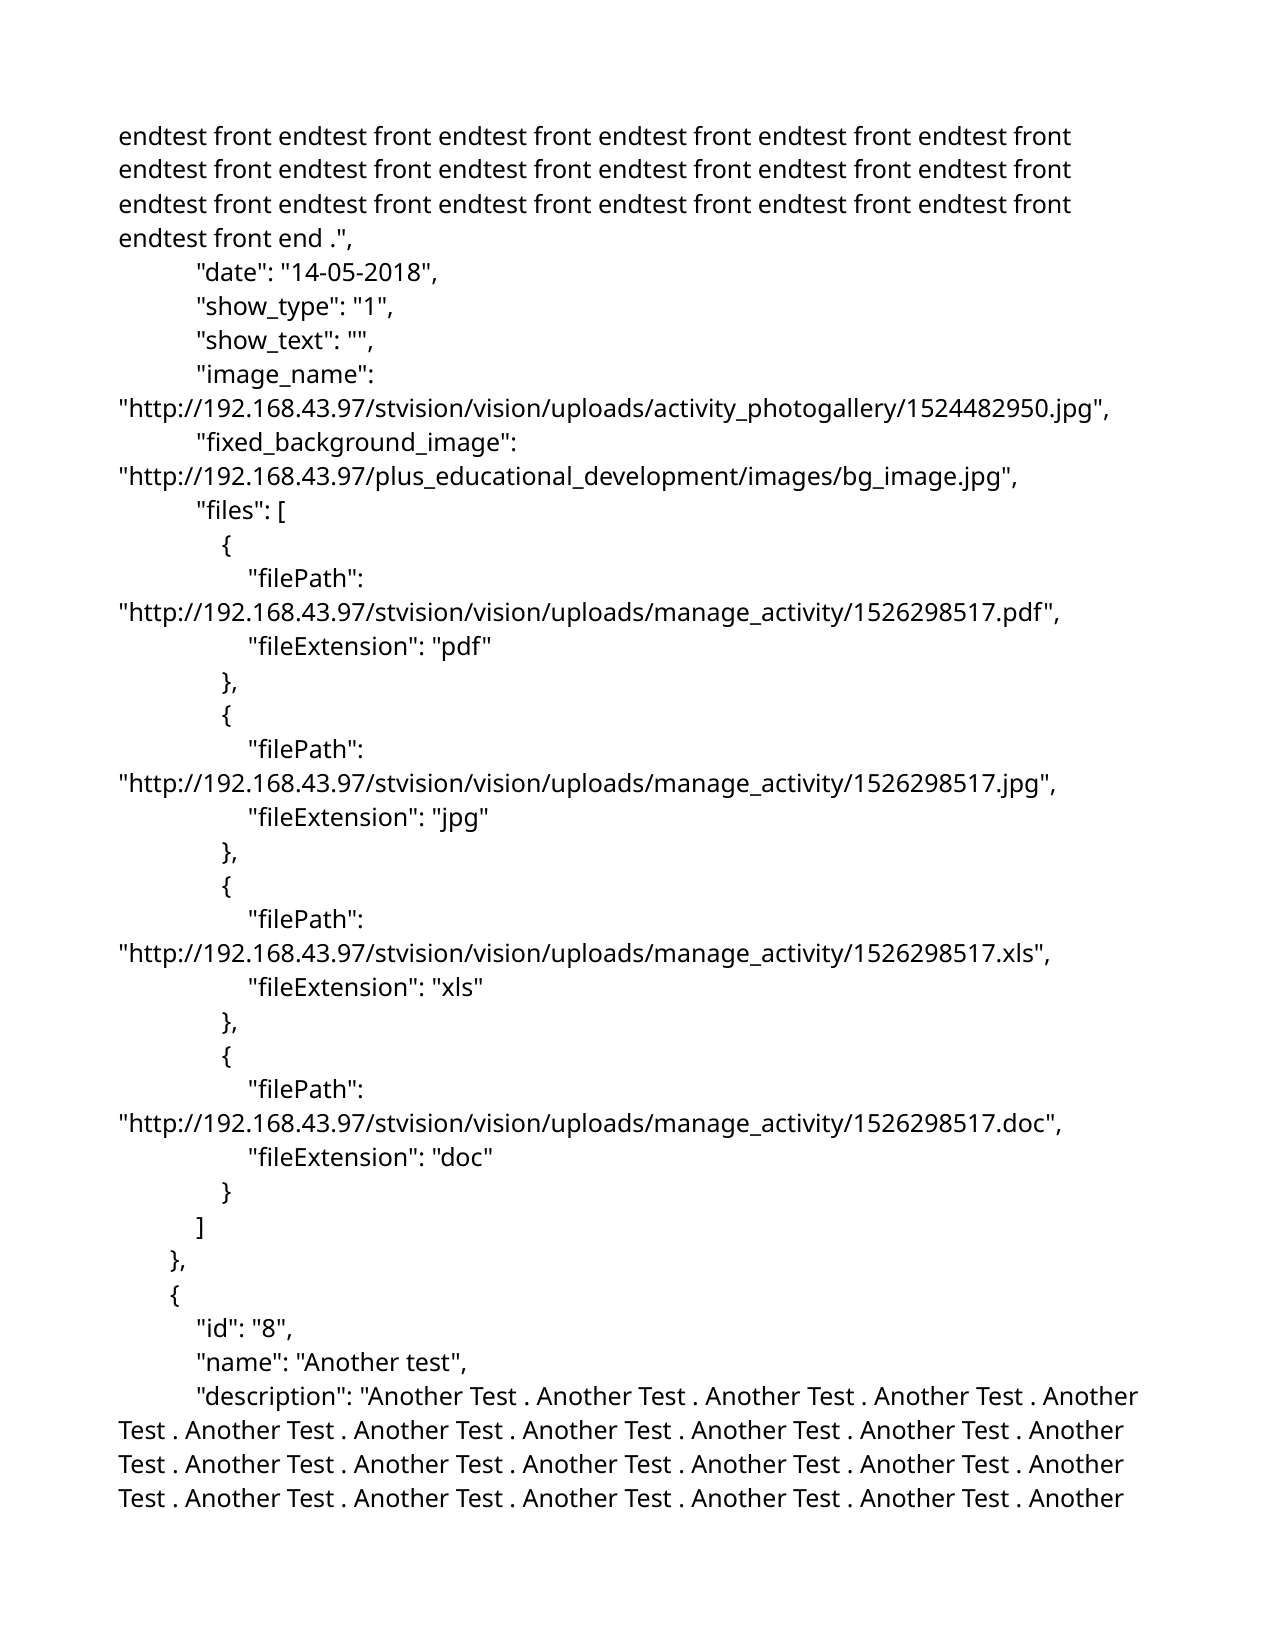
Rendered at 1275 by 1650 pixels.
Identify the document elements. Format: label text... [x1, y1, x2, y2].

text endtest front endtest front endtest front endtest front endtest front endtest front endtest front endtest front endtest front endtest front endtest front endtest front endtest front endtest front endtest front endtest front endtest front endtest front endtest front end .", "date": "14-05-2018", "show_type": "1", "show_text": "", "image_name": "http://192.168.43.97/stvision/vision/uploads/activity_photogallery/1524482950.jpg", "fixed_background_image": "http://192.168.43.97/plus_educational_development/images/bg_image.jpg", "files": [ { "filePath": "http://192.168.43.97/stvision/vision/uploads/manage_activity/1526298517.pdf", "fileExtension": "pdf" }, { "filePath": "http://192.168.43.97/stvision/vision/uploads/manage_activity/1526298517.jpg", "fileExtension": "jpg" }, { "filePath": "http://192.168.43.97/stvision/vision/uploads/manage_activity/1526298517.xls", "fileExtension": "xls" }, { "filePath": "http://192.168.43.97/stvision/vision/uploads/manage_activity/1526298517.doc", "fileExtension": "doc" } ] }, { "id": "8", "name": "Another test", "description": "Another Test . Another Test . Another Test . Another Test . Another Test . Another Test . Another Test . Another Test . Another Test . Another Test . Another Test . Another Test . Another Test . Another Test . Another Test . Another Test . Another Test . Another Test . Another Test . Another Test . Another Test . Another Test . Another [118, 118, 1157, 1515]
